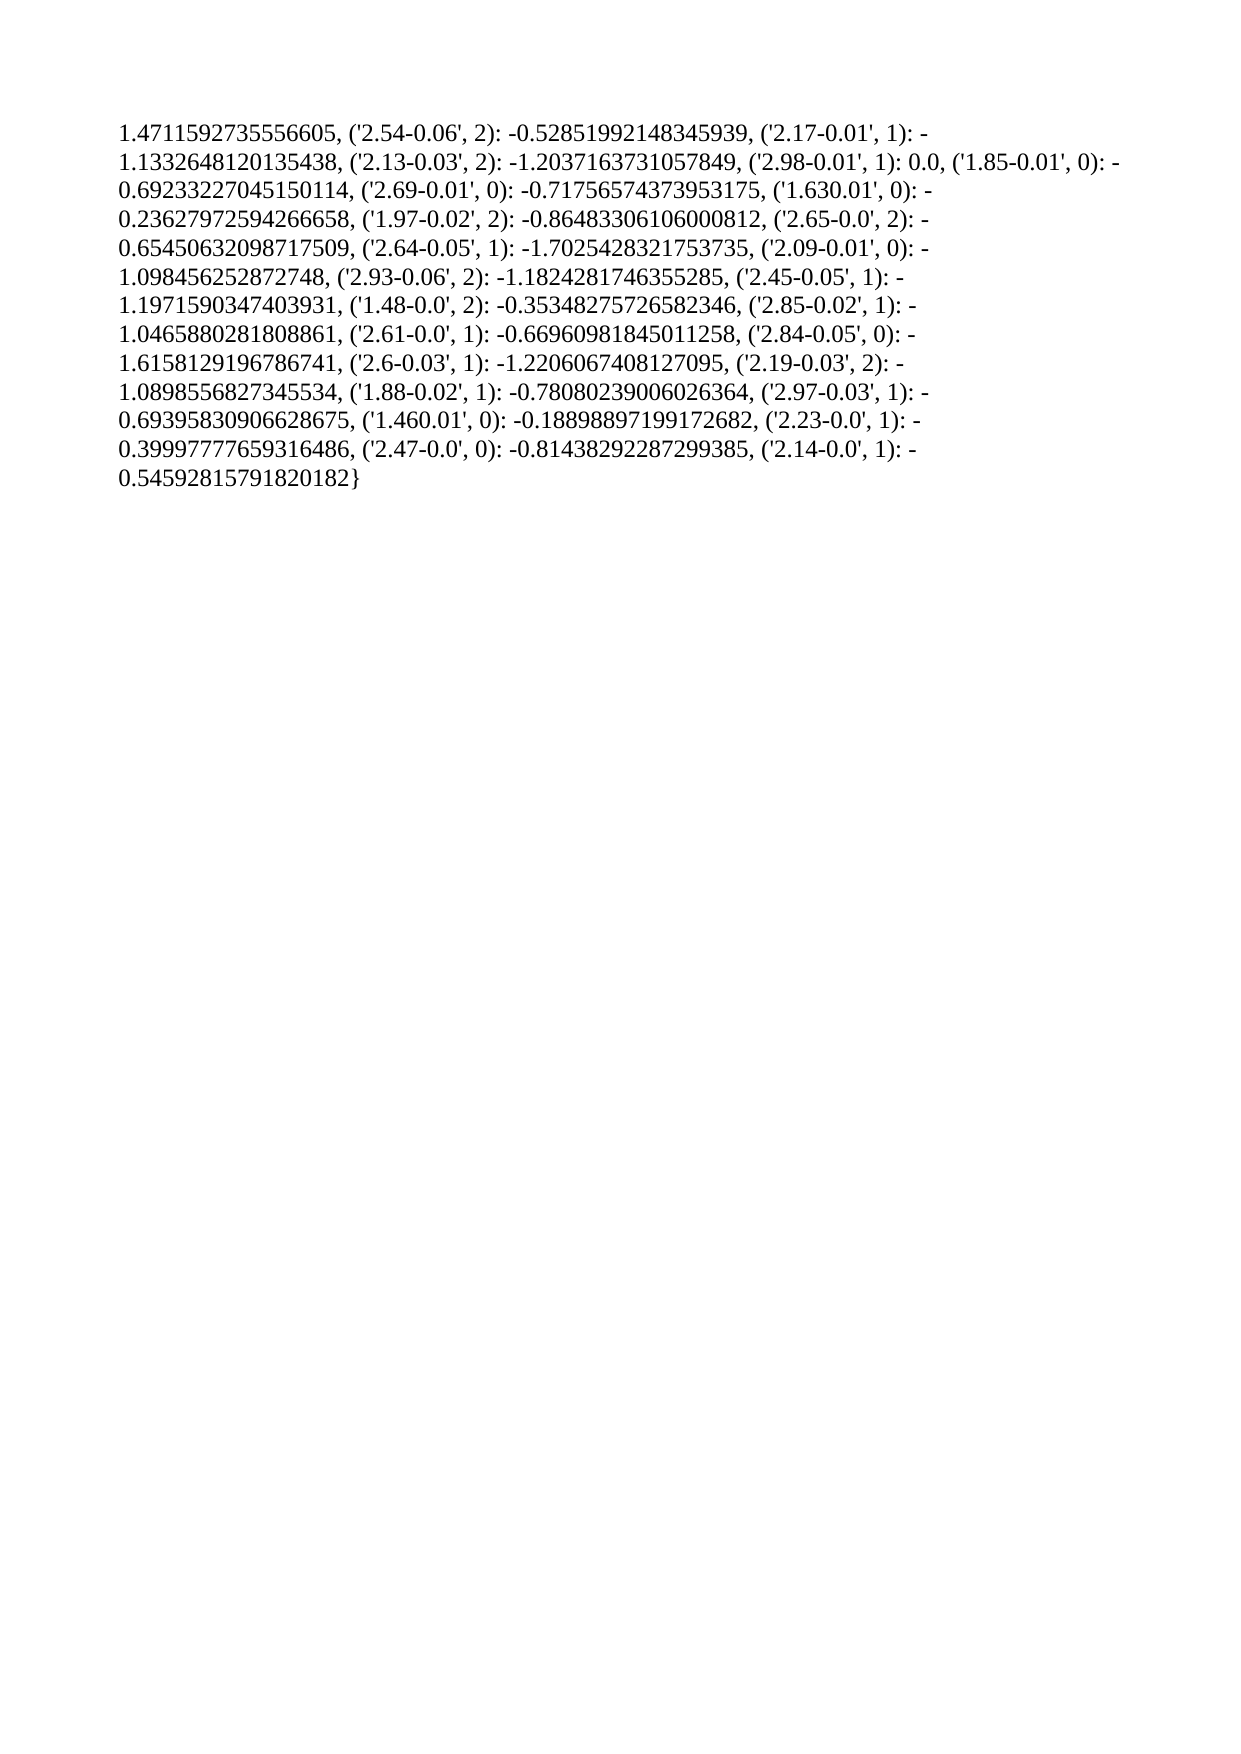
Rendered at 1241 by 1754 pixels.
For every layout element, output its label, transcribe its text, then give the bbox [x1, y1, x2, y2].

text -1.4711592735556605, ('2.54-0.06', 2): -0.52851992148345939, ('2.17-0.01', 1): -1.1332648120135438, ('2.13-0.03', 2): -1.2037163731057849, ('2.98-0.01', 1): 0.0, ('1.85-0.01', 0): -0.69233227045150114, ('2.69-0.01', 0): -0.71756574373953175, ('1.630.01', 0): -0.23627972594266658, ('1.97-0.02', 2): -0.86483306106000812, ('2.65-0.0', 2): -0.65450632098717509, ('2.64-0.05', 1): -1.7025428321753735, ('2.09-0.01', 0): -1.098456252872748, ('2.93-0.06', 2): -1.1824281746355285, ('2.45-0.05', 1): -1.1971590347403931, ('1.48-0.0', 2): -0.35348275726582346, ('2.85-0.02', 1): -1.0465880281808861, ('2.61-0.0', 1): -0.66960981845011258, ('2.84-0.05', 0): -1.6158129196786741, ('2.6-0.03', 1): -1.2206067408127095, ('2.19-0.03', 2): -1.0898556827345534, ('1.88-0.02', 1): -0.78080239006026364, ('2.97-0.03', 1): -0.69395830906628675, ('1.460.01', 0): -0.18898897199172682, ('2.23-0.0', 1): -0.39997777659316486, ('2.47-0.0', 0): -0.81438292287299385, ('2.14-0.0', 1): -0.54592815791820182} [118, 118, 1122, 492]
